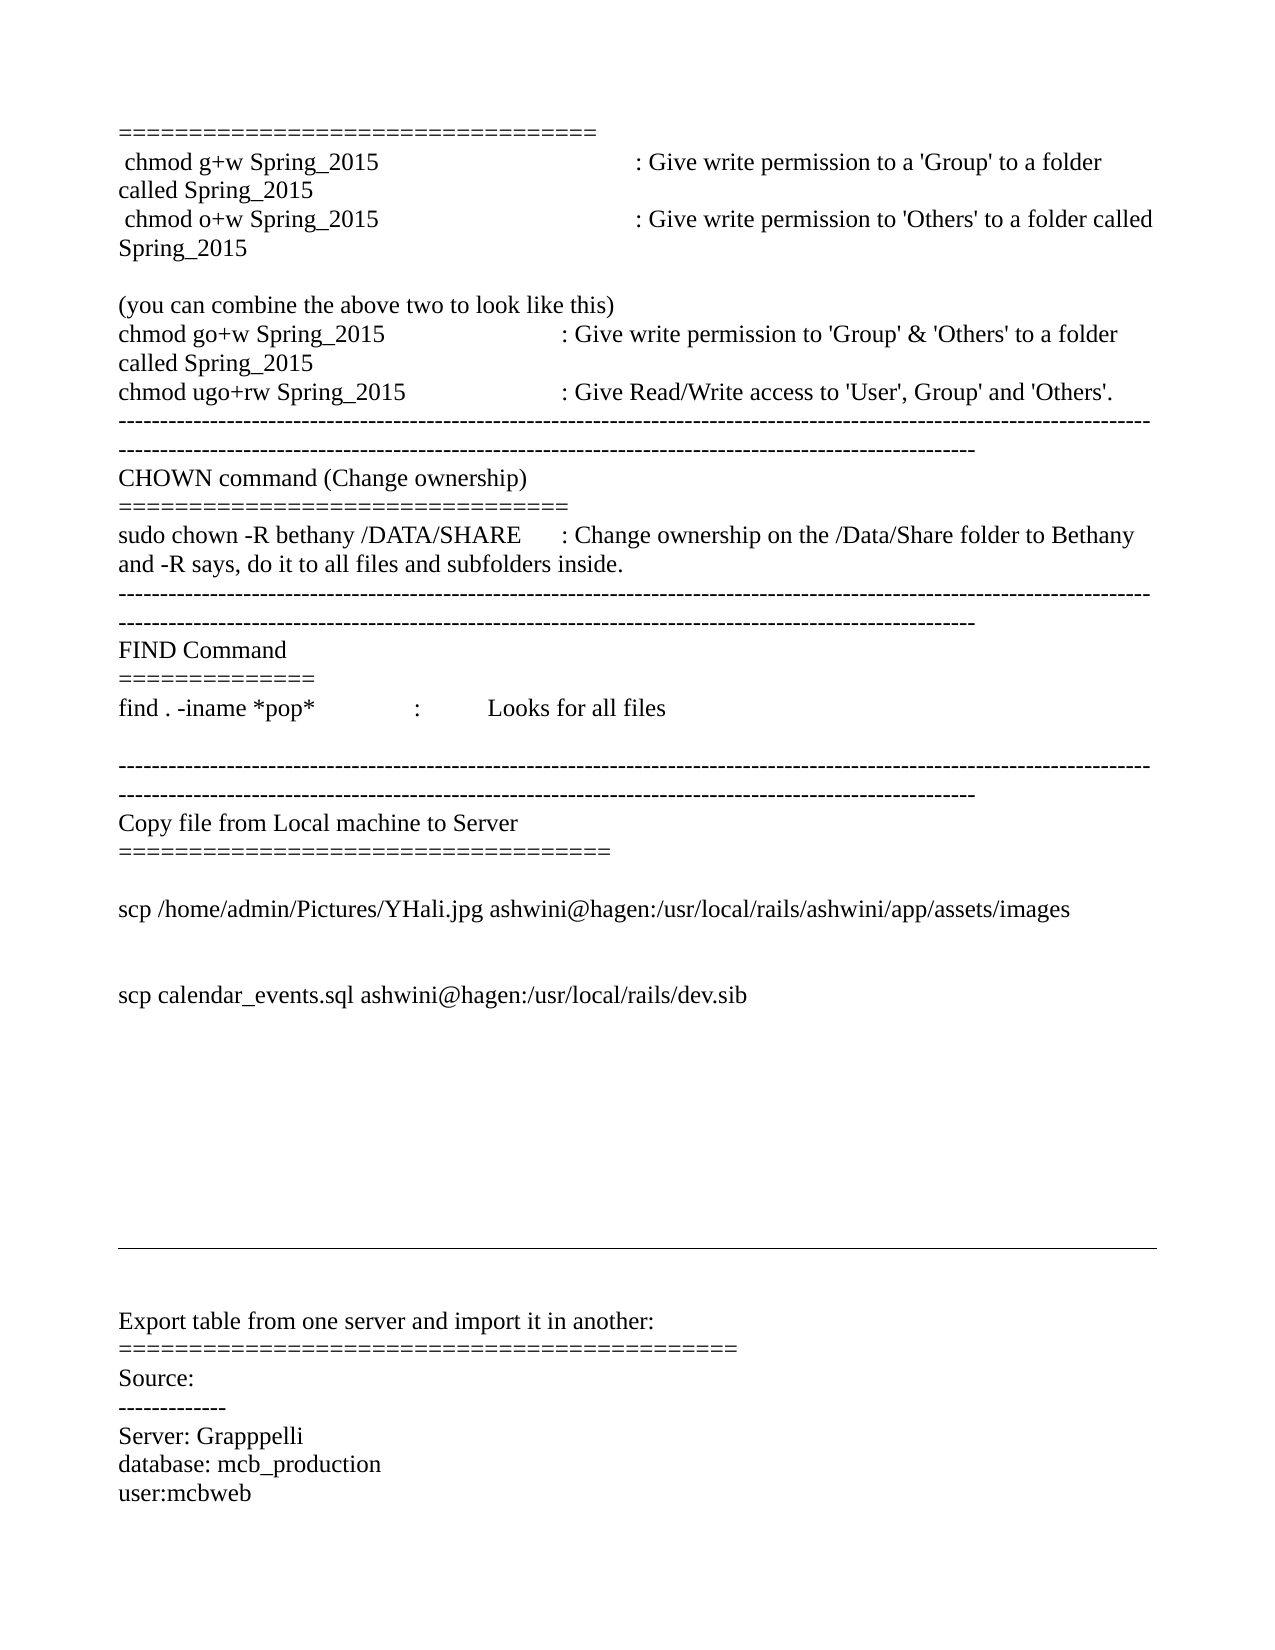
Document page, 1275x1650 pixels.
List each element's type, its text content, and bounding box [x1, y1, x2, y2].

text ------------- [118, 1392, 1157, 1421]
text (you can combine the above two to look like this) [118, 291, 1157, 319]
text sudo chown -R bethany /DATA/SHARE : Change ownership on the /Data/Share folder to Bethany and -R says, do it to all files and subfolders inside. [118, 521, 1157, 578]
text ================================ [118, 492, 1157, 521]
text =================================== [118, 837, 1157, 866]
text ----------------------------------------------------------------------------------------------------------------------------------------------------------------------------------------------------------------------------------- [118, 751, 1157, 808]
text Export table from one server and import it in another: [118, 1306, 1157, 1334]
text Source: [118, 1363, 1157, 1392]
text ----------------------------------------------------------------------------------------------------------------------------------------------------------------------------------------------------------------------------------- [118, 406, 1157, 463]
text scp calendar_events.sql ashwini@hagen:/usr/local/rails/dev.sib [118, 981, 1157, 1009]
text chmod o+w Spring_2015 : Give write permission to 'Others' to a folder called Spring_2015 [118, 204, 1157, 262]
text ----------------------------------------------------------------------------------------------------------------------------------------------------------------------------------------------------------------------------------- [118, 578, 1157, 636]
text chmod g+w Spring_2015 : Give write permission to a 'Group' to a folder called Spring_2015 [118, 147, 1157, 204]
text chmod go+w Spring_2015 : Give write permission to 'Group' & 'Others' to a folder called Spring_2015 [118, 319, 1157, 377]
text Server: Grapppelli [118, 1421, 1157, 1449]
text CHOWN command (Change ownership) [118, 463, 1157, 492]
text find . -iname *pop* : Looks for all files [118, 693, 1157, 722]
text scp /home/admin/Pictures/YHali.jpg ashwini@hagen:/usr/local/rails/ashwini/app/assets/images [118, 894, 1157, 923]
text ================================== [118, 118, 1157, 147]
text database: mcb_production [118, 1449, 1157, 1478]
text Copy file from Local machine to Server [118, 808, 1157, 837]
text user:mcbweb [118, 1478, 1157, 1507]
text ============================================ [118, 1334, 1157, 1363]
text ============== [118, 664, 1157, 693]
text chmod ugo+rw Spring_2015 : Give Read/Write access to 'User', Group' and 'Others'. [118, 377, 1157, 406]
text FIND Command [118, 636, 1157, 664]
